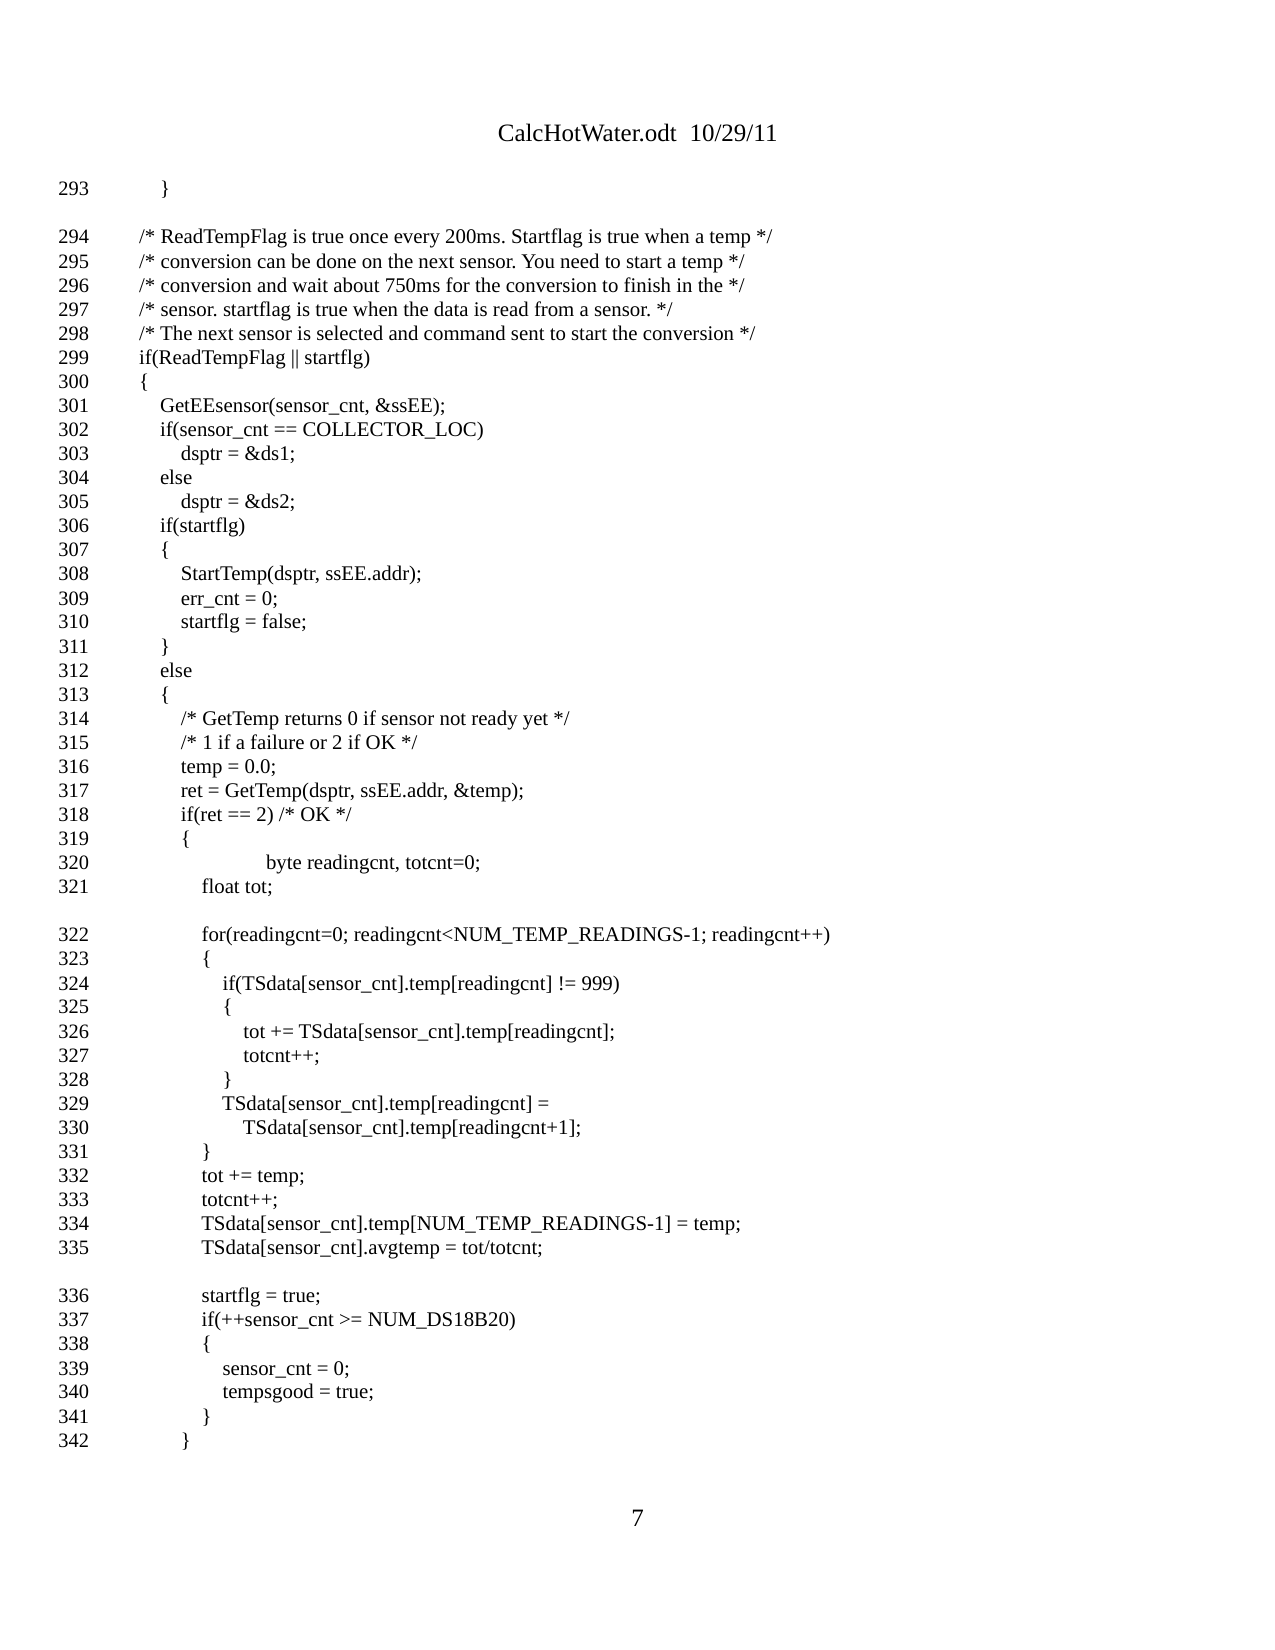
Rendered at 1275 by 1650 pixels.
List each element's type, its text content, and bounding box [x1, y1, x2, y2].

text TSdata[sensor_cnt].temp[NUM_TEMP_READINGS-1] = temp; [118, 1211, 1157, 1235]
text } [118, 1403, 1157, 1428]
text /* The next sensor is selected and command sent to start the conversion */ [118, 321, 1157, 345]
text } [118, 1139, 1157, 1163]
text err_cnt = 0; [118, 585, 1157, 609]
text float tot; [118, 874, 1157, 898]
text totcnt++; [118, 1187, 1157, 1211]
text startflg = true; [118, 1283, 1157, 1307]
text /* sensor. startflag is true when the data is read from a sensor. */ [118, 297, 1157, 321]
text { [118, 946, 1157, 970]
text temp = 0.0; [118, 754, 1157, 778]
text { [118, 537, 1157, 561]
text } [118, 1067, 1157, 1091]
text TSdata[sensor_cnt].temp[readingcnt+1]; [118, 1115, 1157, 1139]
text startflg = false; [118, 609, 1157, 633]
text /* ReadTempFlag is true once every 200ms. Startflag is true when a temp */ [118, 224, 1157, 248]
text else [118, 658, 1157, 682]
text if(ret == 2) /* OK */ [118, 802, 1157, 826]
text if(TSdata[sensor_cnt].temp[readingcnt] != 999) [118, 970, 1157, 994]
text tempsgood = true; [118, 1379, 1157, 1403]
text { [118, 682, 1157, 706]
text for(readingcnt=0; readingcnt<NUM_TEMP_READINGS-1; readingcnt++) [118, 922, 1157, 946]
text } [118, 633, 1157, 658]
text totcnt++; [118, 1043, 1157, 1067]
text if(startflg) [118, 513, 1157, 537]
text dsptr = &ds2; [118, 489, 1157, 513]
text { [118, 1331, 1157, 1355]
text if(sensor_cnt == COLLECTOR_LOC) [118, 417, 1157, 441]
text if(ReadTempFlag || startflg) [118, 345, 1157, 369]
text if(++sensor_cnt >= NUM_DS18B20) [118, 1307, 1157, 1331]
text TSdata[sensor_cnt].temp[readingcnt] = [118, 1091, 1157, 1115]
text byte readingcnt, totcnt=0; [118, 850, 1157, 874]
text } [118, 176, 1157, 200]
text GetEEsensor(sensor_cnt, &ssEE); [118, 393, 1157, 417]
text /* GetTemp returns 0 if sensor not ready yet */ [118, 706, 1157, 730]
text ret = GetTemp(dsptr, ssEE.addr, &temp); [118, 778, 1157, 802]
text { [118, 826, 1157, 850]
text } [118, 1428, 1157, 1452]
text { [118, 994, 1157, 1018]
text else [118, 465, 1157, 489]
text /* 1 if a failure or 2 if OK */ [118, 730, 1157, 754]
text /* conversion can be done on the next sensor. You need to start a temp */ [118, 248, 1157, 273]
text tot += TSdata[sensor_cnt].temp[readingcnt]; [118, 1018, 1157, 1043]
text /* conversion and wait about 750ms for the conversion to finish in the */ [118, 273, 1157, 297]
text { [118, 369, 1157, 393]
text TSdata[sensor_cnt].avgtemp = tot/totcnt; [118, 1235, 1157, 1259]
text tot += temp; [118, 1163, 1157, 1187]
text StartTemp(dsptr, ssEE.addr); [118, 561, 1157, 585]
text sensor_cnt = 0; [118, 1355, 1157, 1379]
text dsptr = &ds1; [118, 441, 1157, 465]
